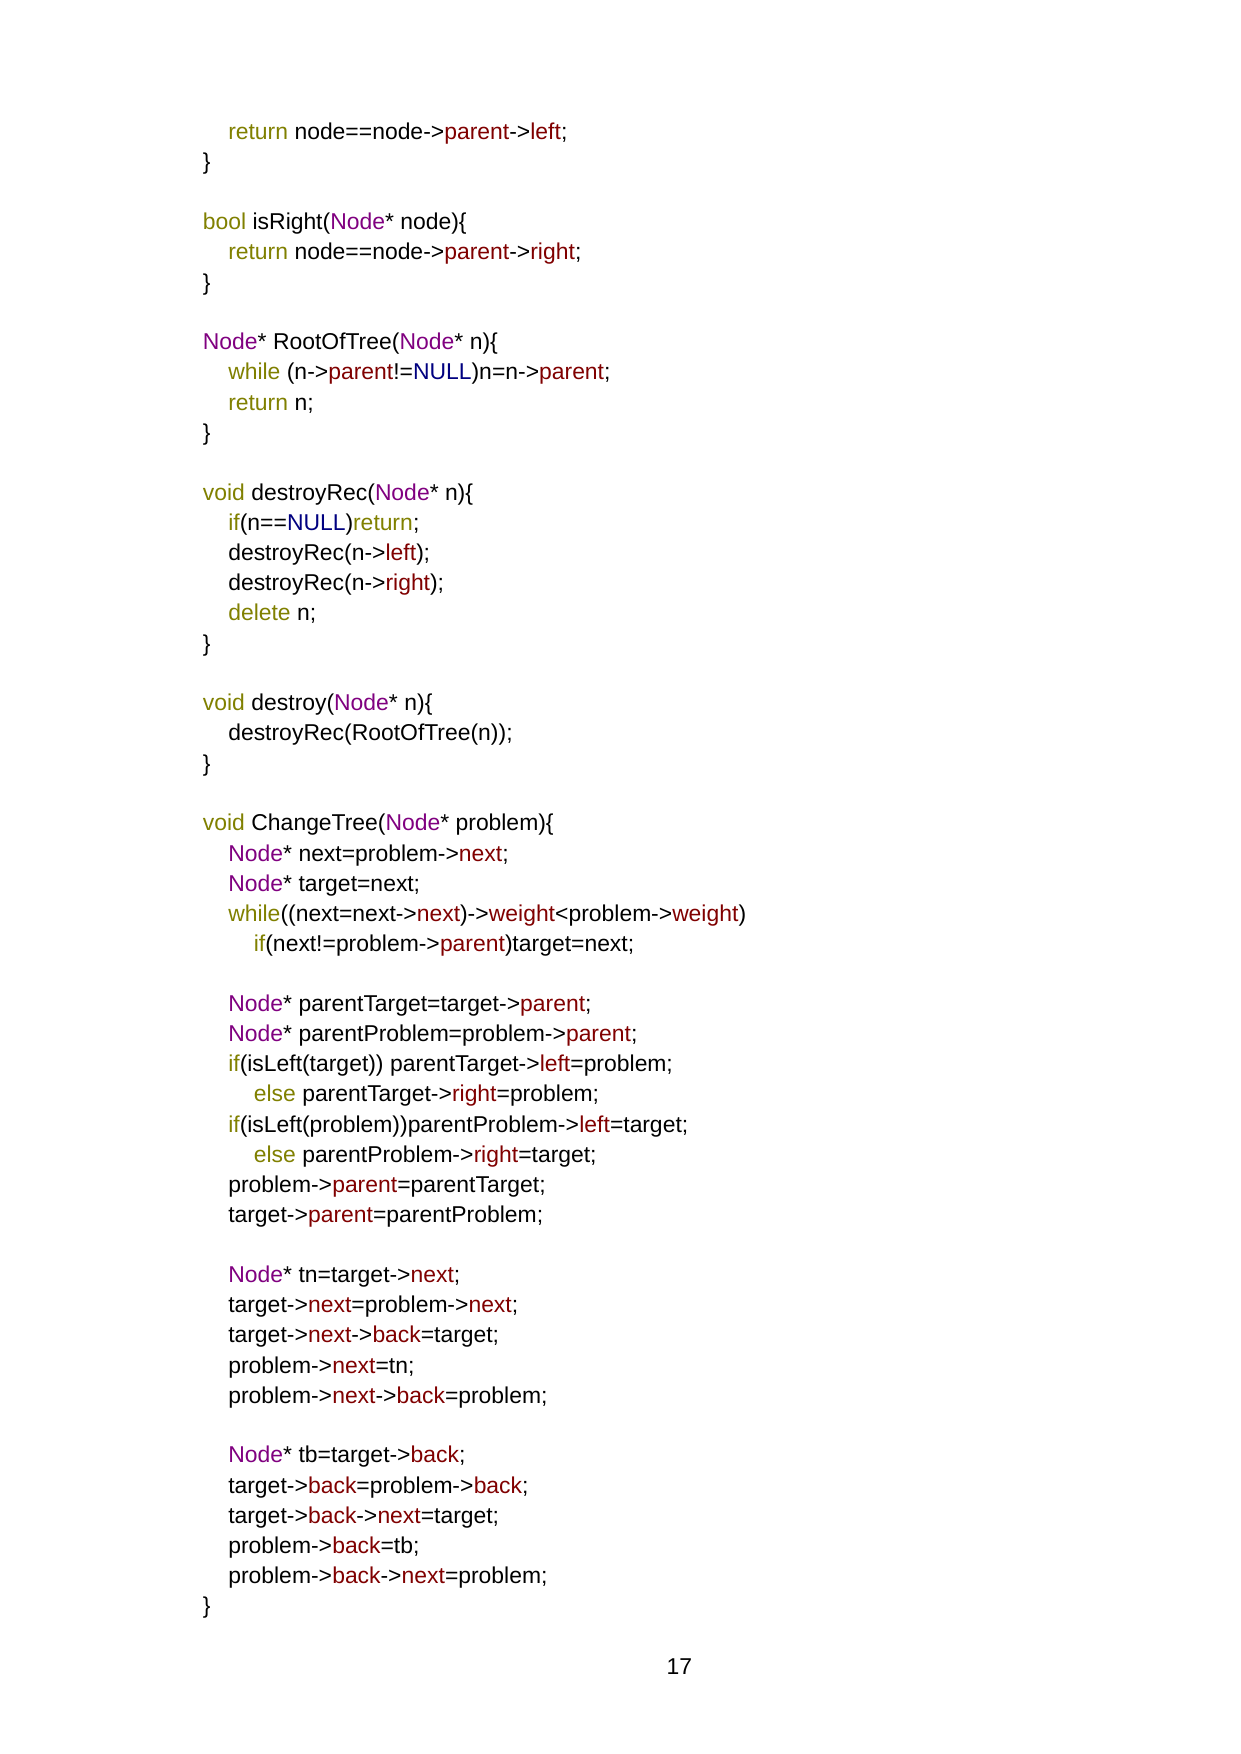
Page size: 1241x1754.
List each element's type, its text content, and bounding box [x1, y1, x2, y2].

text } [177, 419, 1181, 445]
text Node* tn=target->next; [177, 1261, 1181, 1287]
text Node* parentProblem=problem->parent; [177, 1020, 1181, 1046]
text problem->next->back=problem; [177, 1382, 1181, 1408]
text target->next=problem->next; [177, 1291, 1181, 1317]
text } [177, 148, 1181, 175]
text delete n; [177, 599, 1181, 626]
text Node* parentTarget=target->parent; [177, 990, 1181, 1016]
text destroyRec(n->left); [177, 539, 1181, 565]
text problem->back->next=problem; [177, 1562, 1181, 1589]
text void destroyRec(Node* n){ [177, 478, 1181, 505]
text } [177, 629, 1181, 656]
text target->back->next=target; [177, 1502, 1181, 1528]
text } [177, 749, 1181, 776]
text problem->next=tn; [177, 1352, 1181, 1378]
text return n; [177, 388, 1181, 415]
text Node* tb=target->back; [177, 1441, 1181, 1468]
text void ChangeTree(Node* problem){ [177, 809, 1181, 836]
text bool isRight(Node* node){ [177, 208, 1181, 234]
text destroyRec(n->right); [177, 569, 1181, 595]
text while((next=next->next)->weight<problem->weight) [177, 900, 1181, 926]
text else parentTarget->right=problem; [177, 1080, 1181, 1107]
text while (n->parent!=NULL)n=n->parent; [177, 358, 1181, 385]
text } [177, 268, 1181, 295]
text } [177, 1592, 1181, 1619]
text if(isLeft(problem))parentProblem->left=target; [177, 1111, 1181, 1137]
text problem->parent=parentTarget; [177, 1171, 1181, 1197]
text Node* next=problem->next; [177, 839, 1181, 866]
text else parentProblem->right=target; [177, 1141, 1181, 1167]
text target->back=problem->back; [177, 1472, 1181, 1498]
text if(next!=problem->parent)target=next; [177, 930, 1181, 956]
text target->parent=parentProblem; [177, 1201, 1181, 1228]
text if(isLeft(target)) parentTarget->left=problem; [177, 1050, 1181, 1077]
text return node==node->parent->left; [177, 118, 1181, 144]
text Node* RootOfTree(Node* n){ [177, 328, 1181, 354]
text destroyRec(RootOfTree(n)); [177, 719, 1181, 746]
text target->next->back=target; [177, 1321, 1181, 1348]
text return node==node->parent->right; [177, 238, 1181, 264]
text void destroy(Node* n){ [177, 689, 1181, 716]
text problem->back=tb; [177, 1532, 1181, 1558]
text Node* target=next; [177, 870, 1181, 896]
text if(n==NULL)return; [177, 509, 1181, 535]
